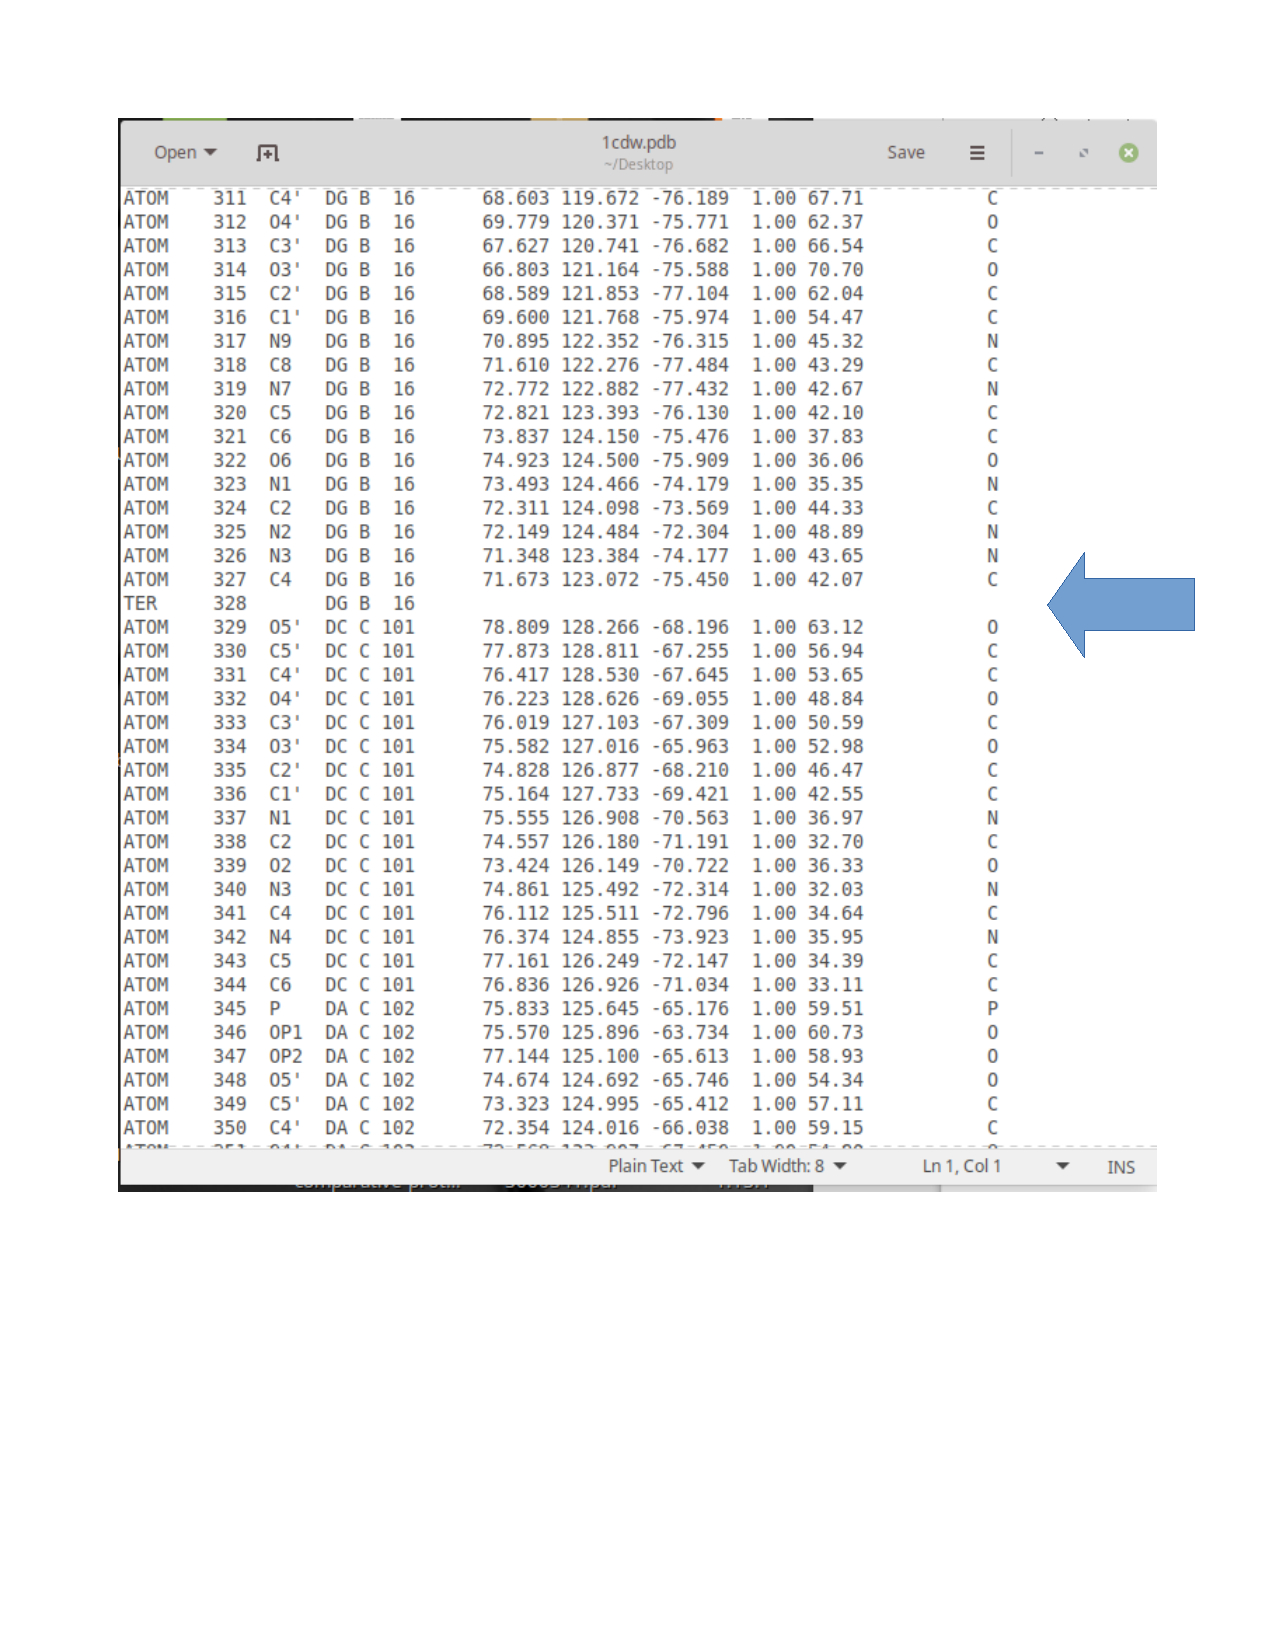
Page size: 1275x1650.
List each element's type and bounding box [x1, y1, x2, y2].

picture [118, 118, 1157, 1192]
